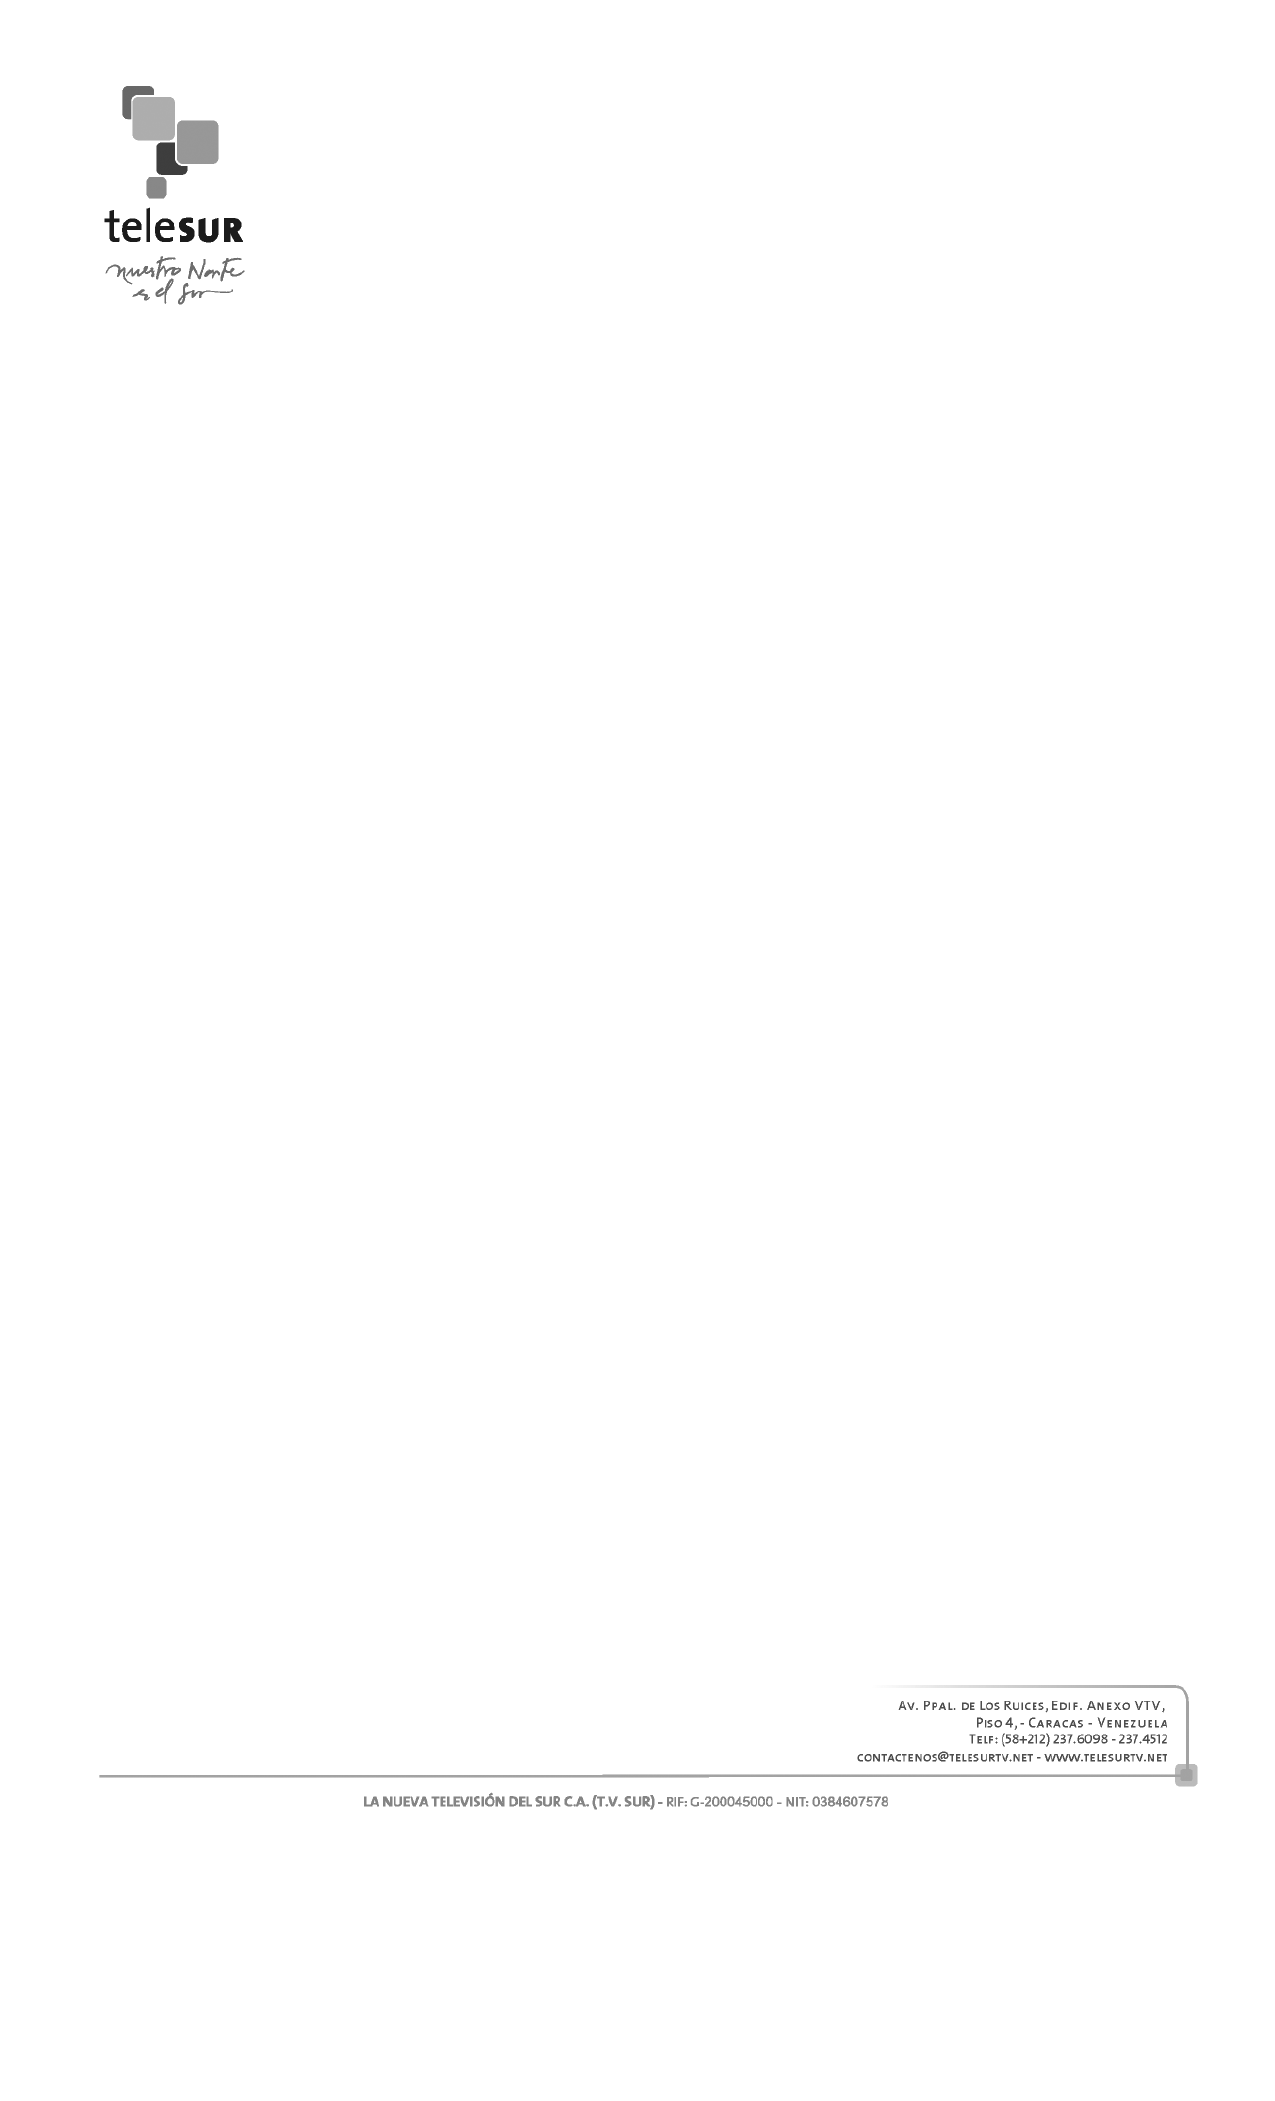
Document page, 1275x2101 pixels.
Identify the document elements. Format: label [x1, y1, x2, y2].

picture [99, 85, 1216, 1839]
